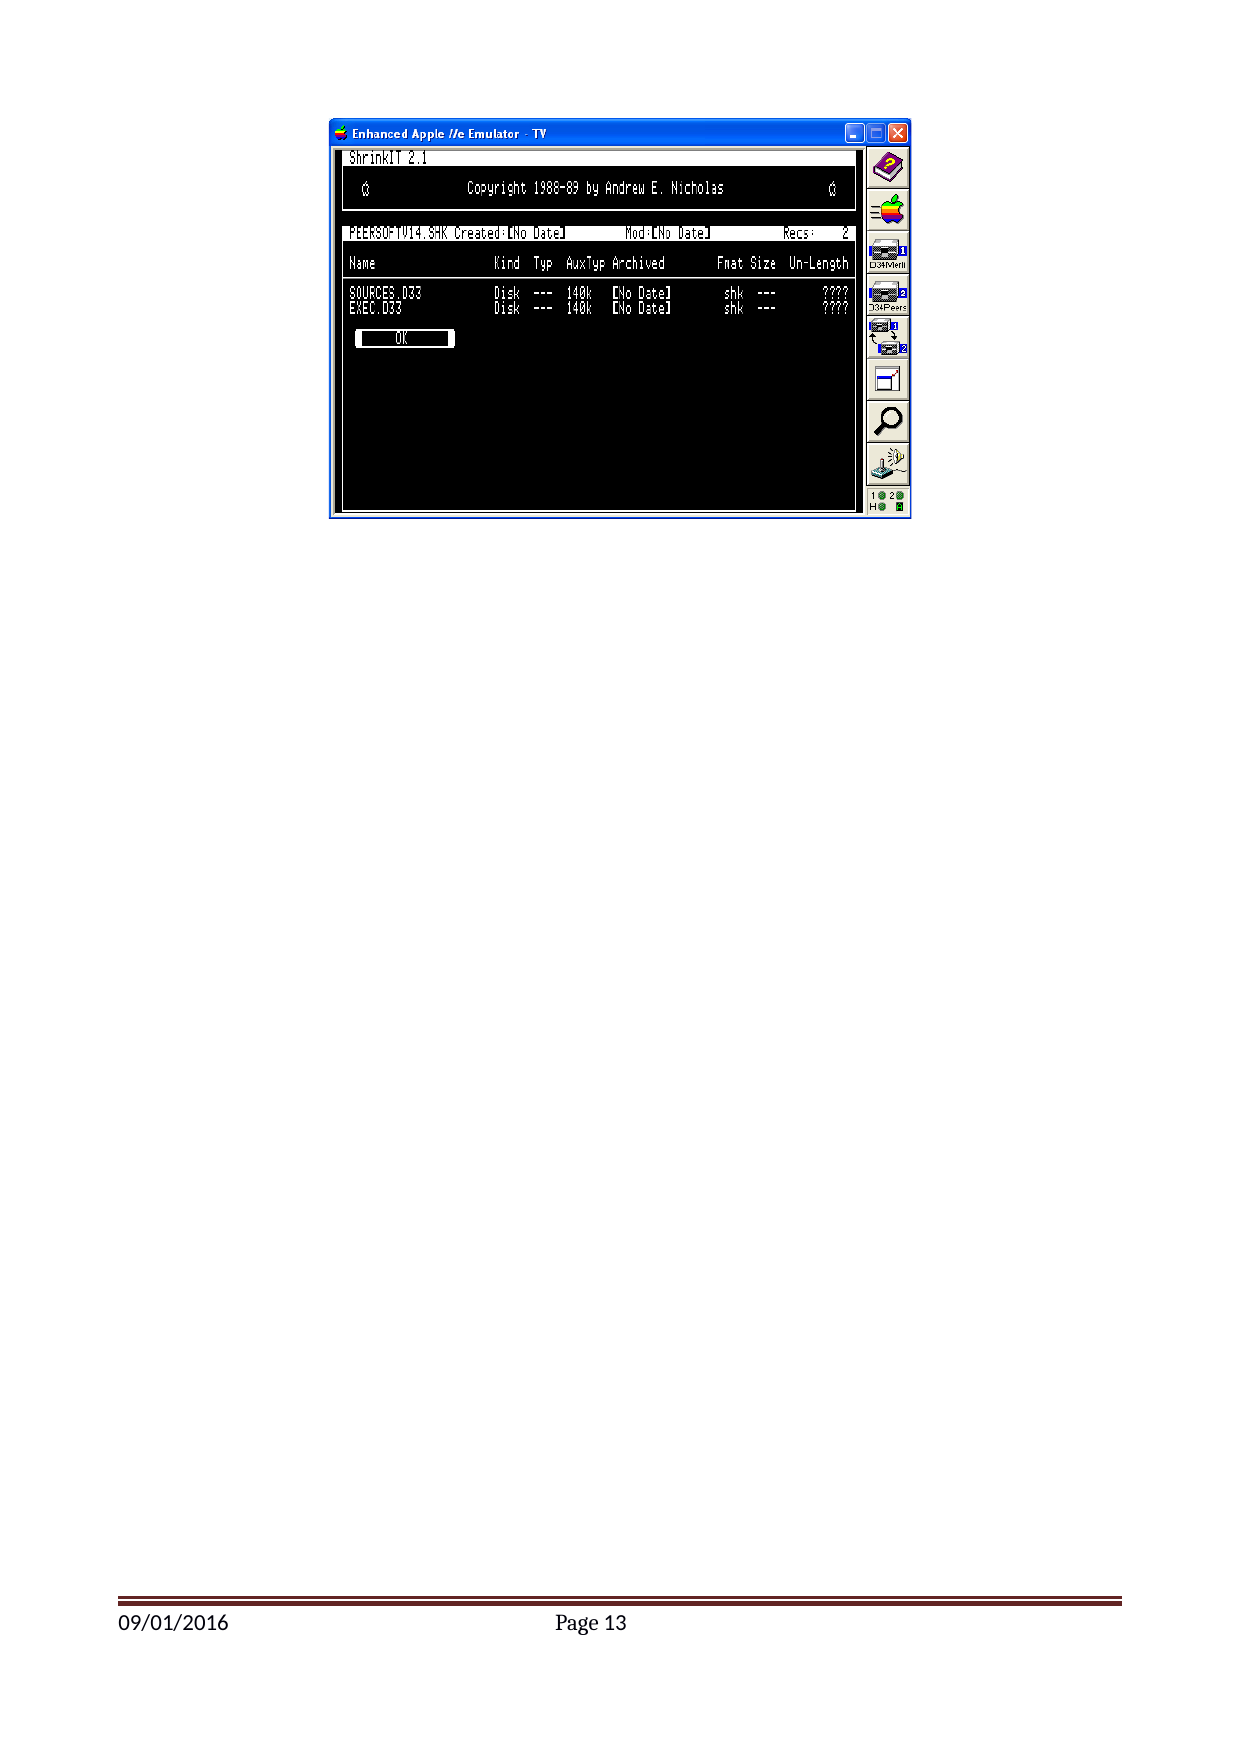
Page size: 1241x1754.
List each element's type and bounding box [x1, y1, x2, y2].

picture [328, 118, 912, 519]
